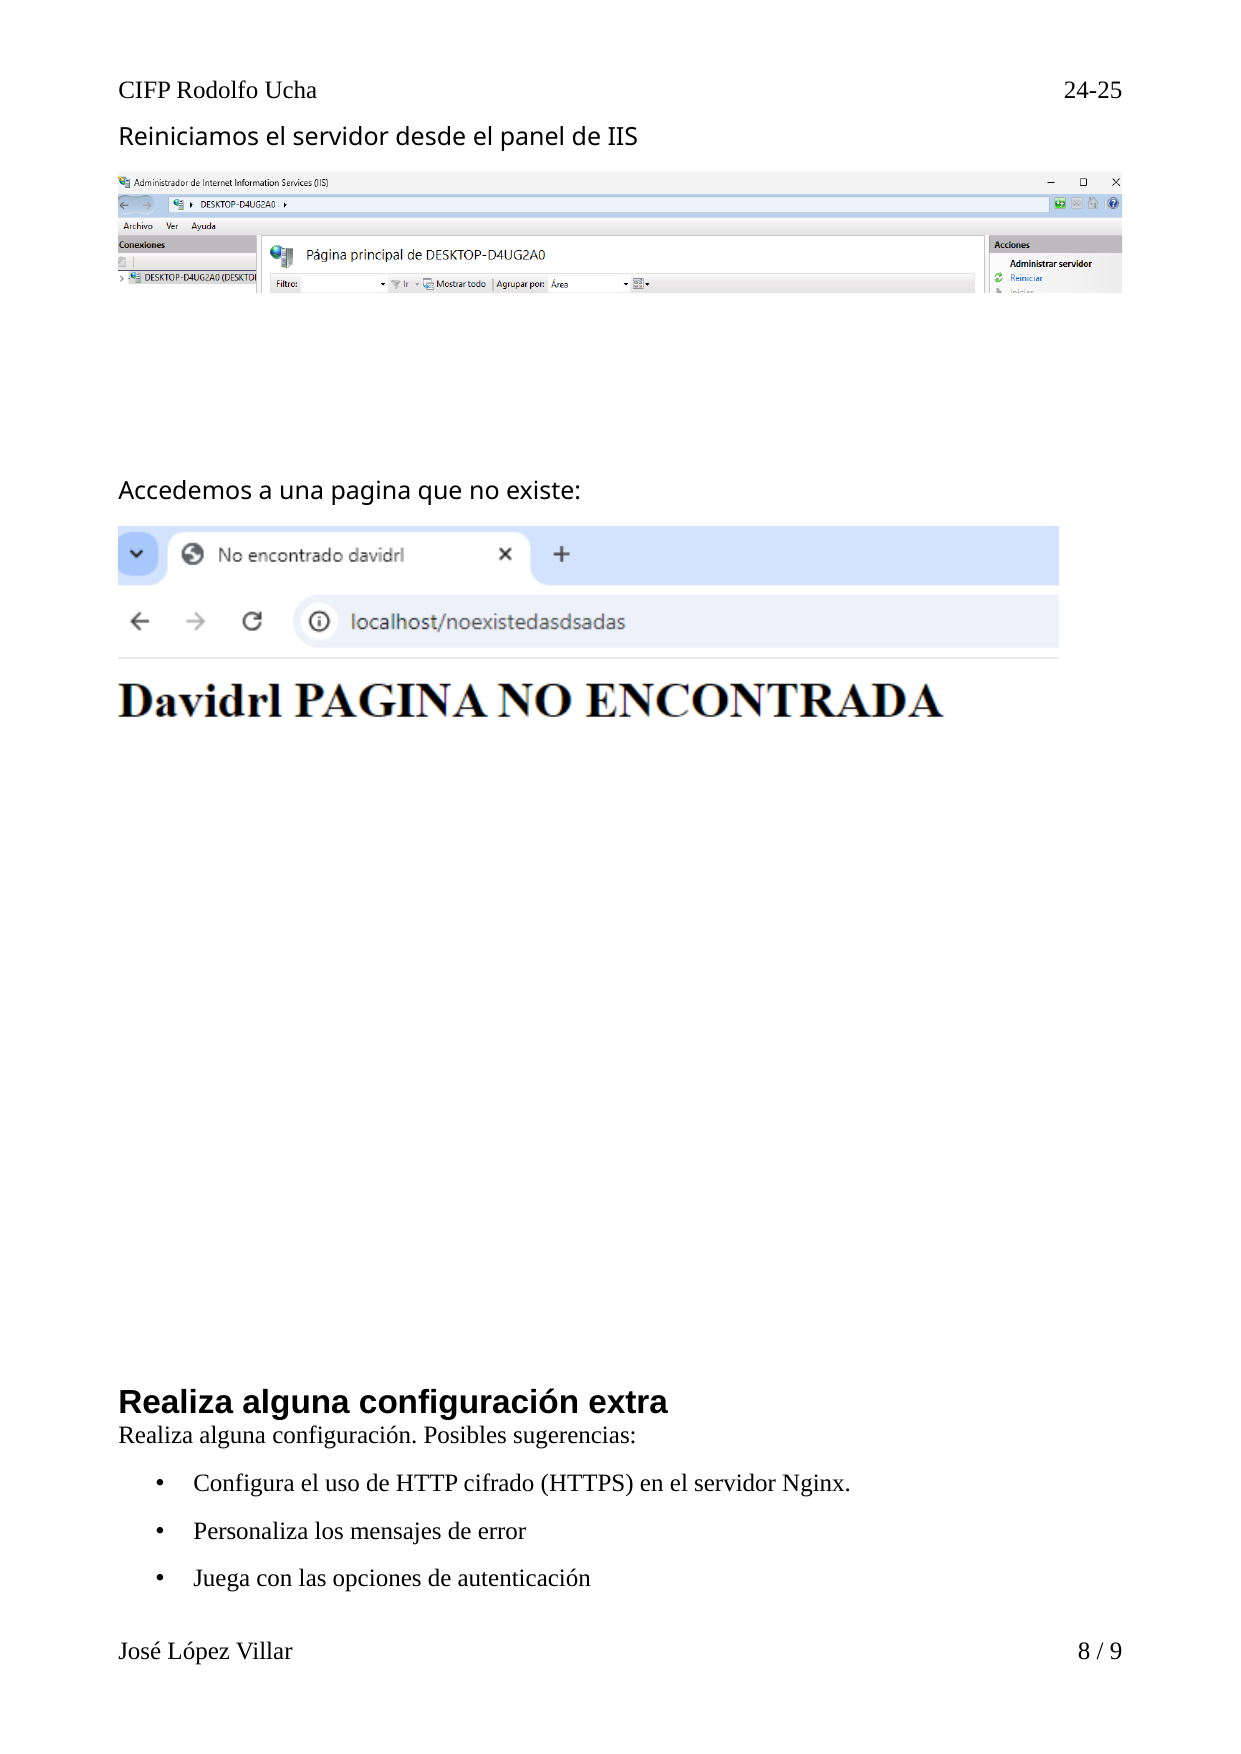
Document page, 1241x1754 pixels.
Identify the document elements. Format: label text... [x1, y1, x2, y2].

list Personaliza los mensajes de error [156, 1516, 1122, 1544]
list Juega con las opciones de autenticación [156, 1563, 1122, 1592]
text Reiniciamos el servidor desde el panel de IIS [118, 118, 1122, 152]
subtitle Realiza alguna configuración extra [118, 1382, 1122, 1421]
list Configura el uso de HTTP cifrado (HTTPS) en el servidor Nginx. [156, 1468, 1122, 1497]
text Realiza alguna configuración. Posibles sugerencias: [118, 1421, 1122, 1449]
text Accedemos a una pagina que no existe: [118, 473, 1122, 507]
